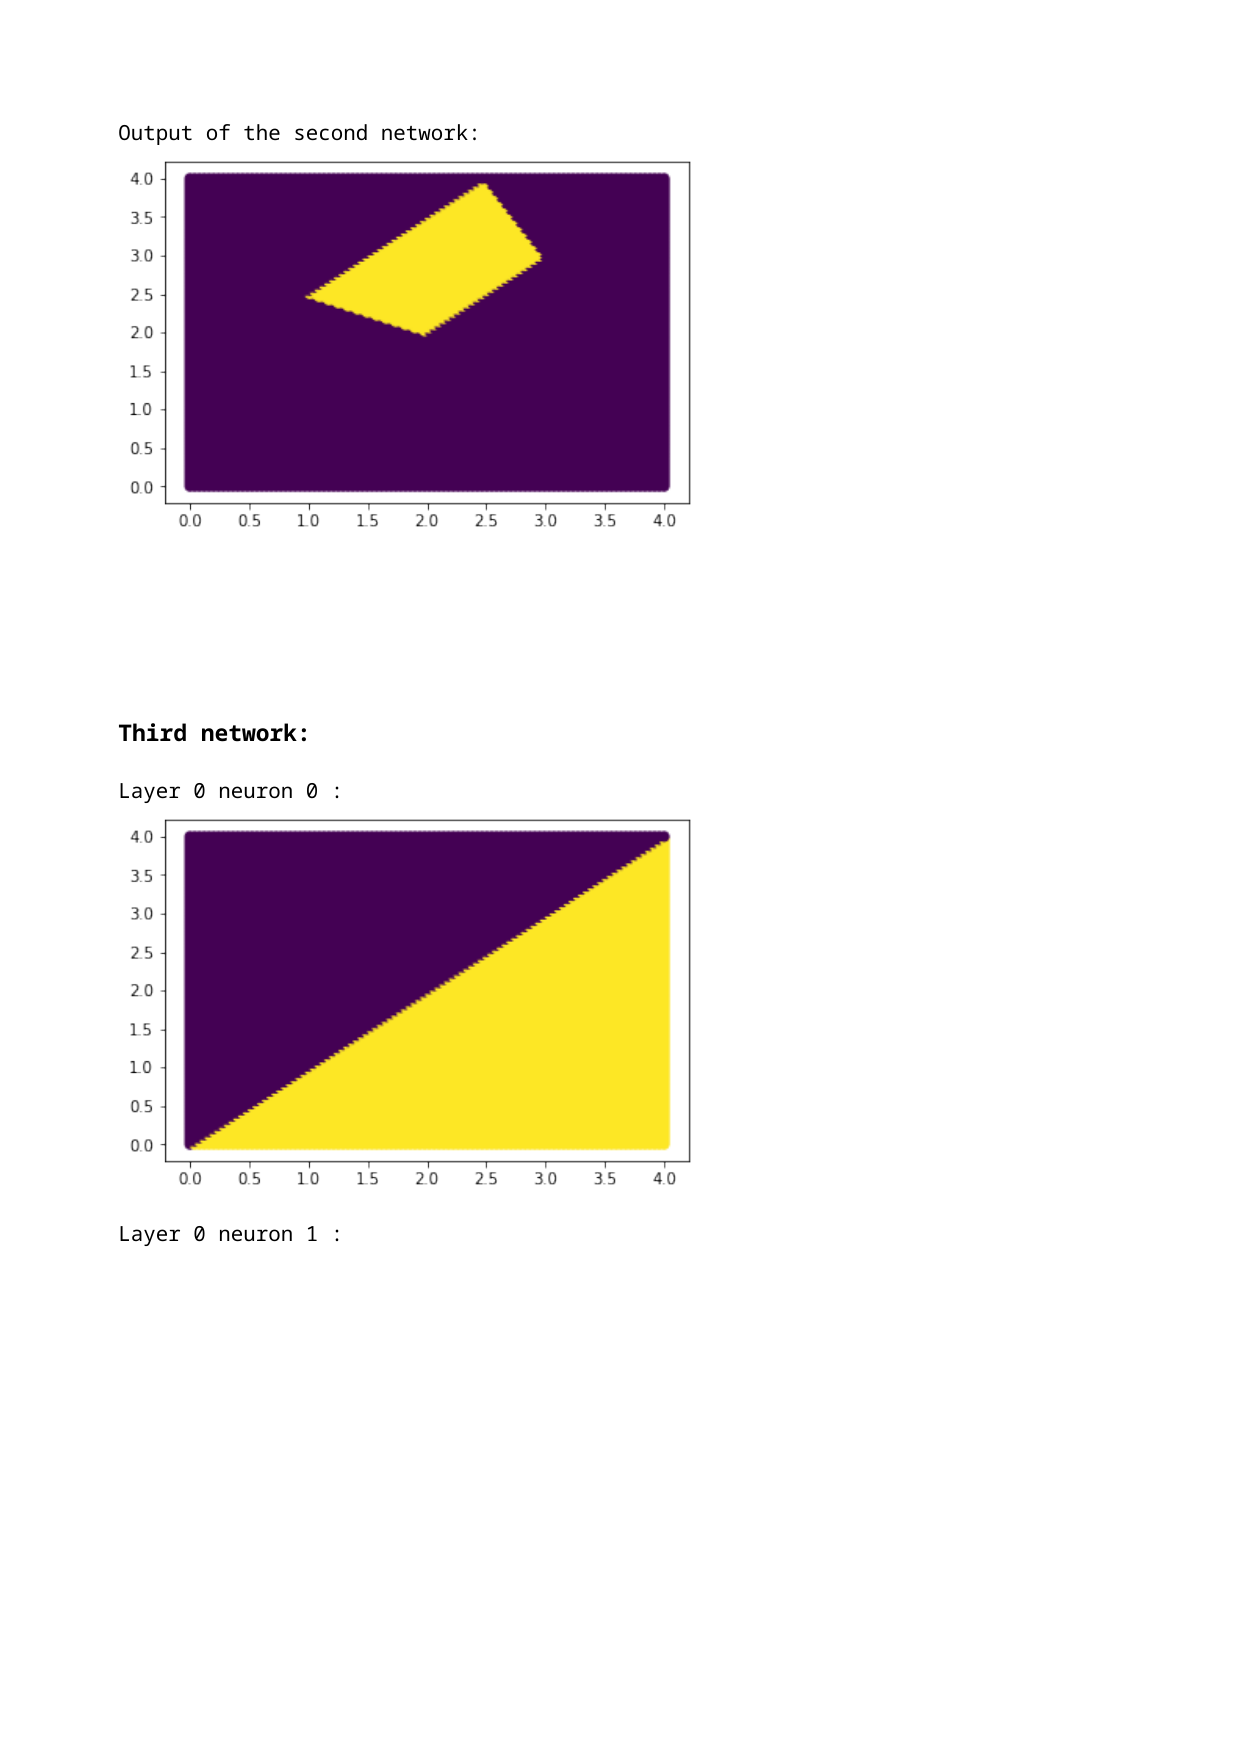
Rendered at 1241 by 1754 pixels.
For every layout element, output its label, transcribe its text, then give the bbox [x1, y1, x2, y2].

picture [118, 804, 704, 1199]
text Layer 0 neuron 1 : [118, 1219, 1122, 1247]
text Output of the second network: [118, 118, 1122, 147]
picture [118, 146, 704, 541]
text Layer 0 neuron 0 : [118, 776, 1122, 805]
text Third network: [118, 717, 1122, 748]
